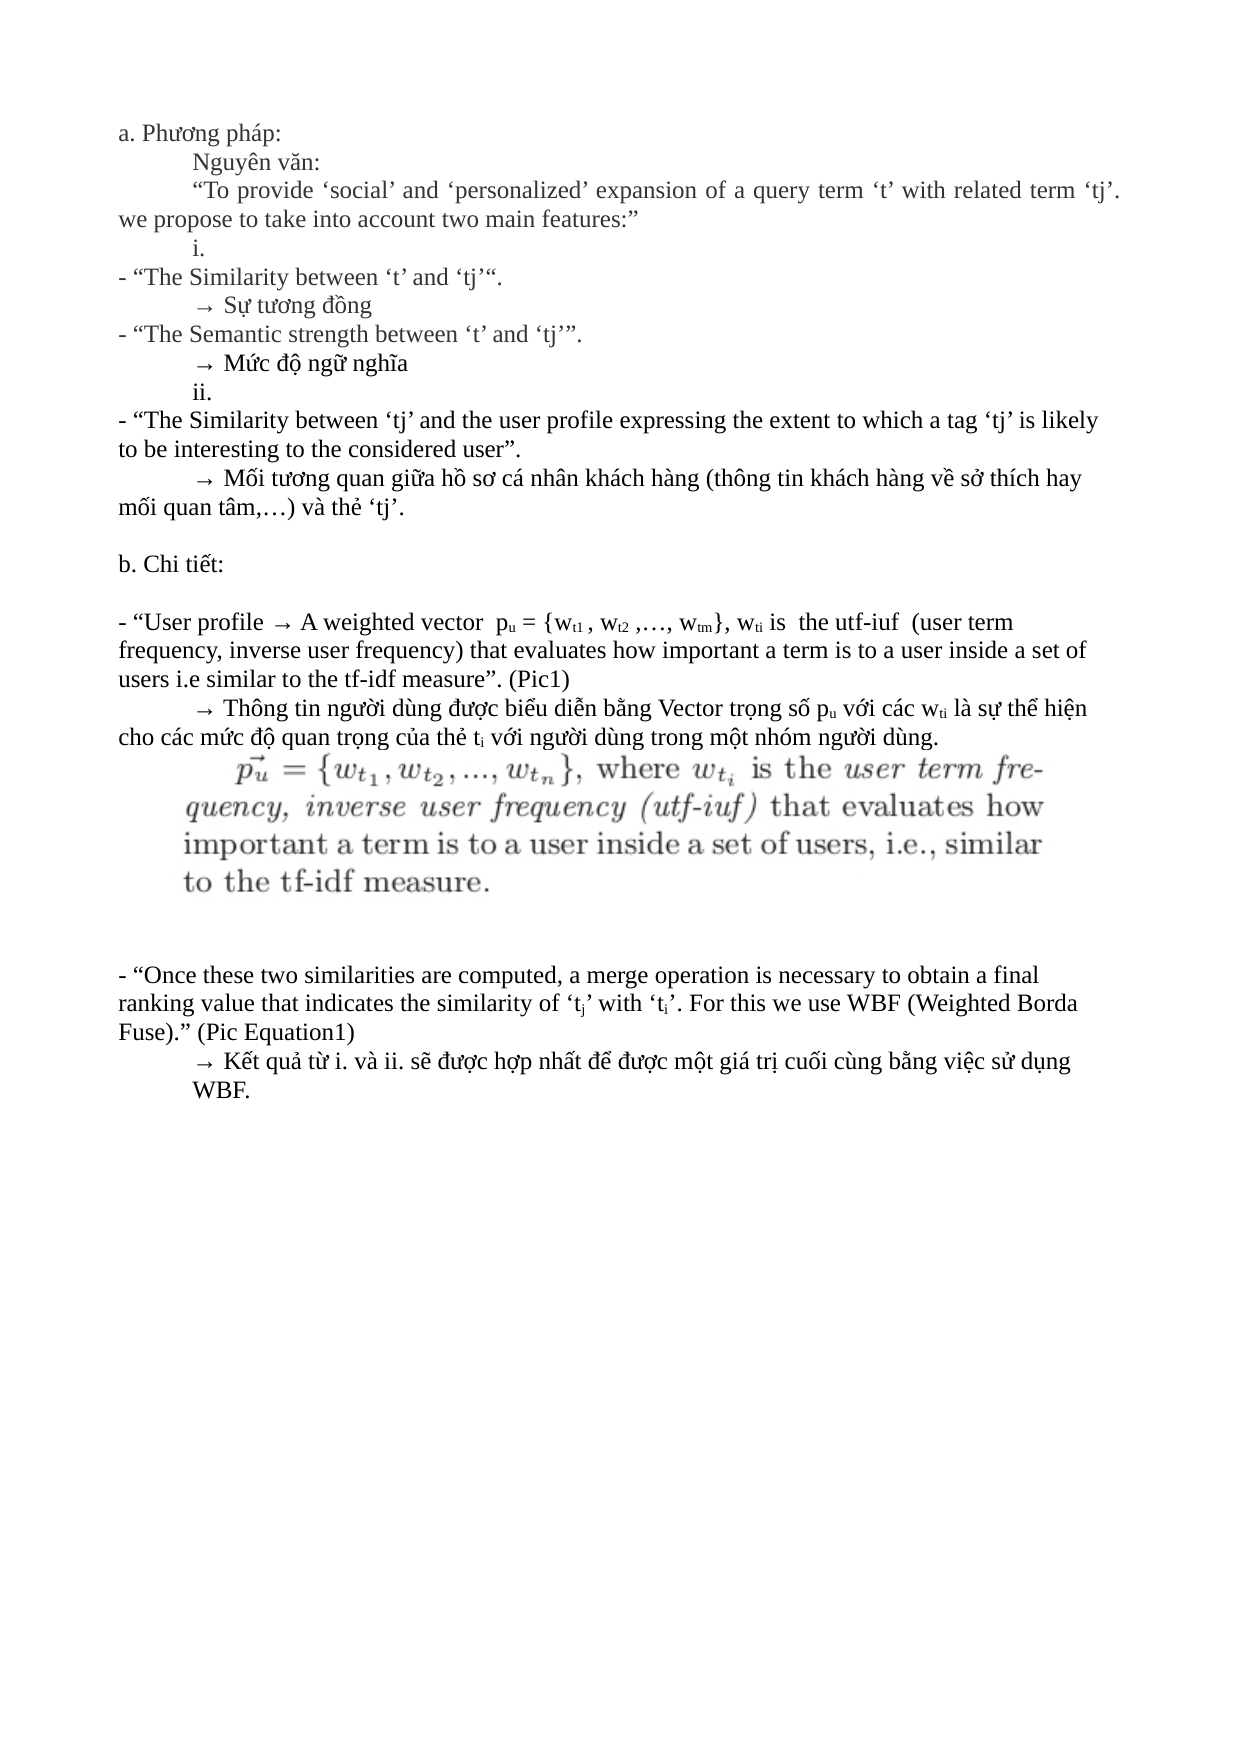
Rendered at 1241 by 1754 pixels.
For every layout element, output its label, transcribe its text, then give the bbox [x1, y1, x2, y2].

text → Kết quả từ i. và ii. sẽ được hợp nhất để được một giá trị cuối cùng bằng việc sử dụng WBF. [118, 1046, 1122, 1103]
text - “Once these two similarities are computed, a merge operation is necessary to obtain a final ranking value that indicates the similarity of ‘tj’ with ‘ti’. For this we use WBF (Weighted Borda Fuse).” (Pic Equation1) [118, 960, 1122, 1046]
text a. Phương pháp: [118, 118, 1122, 147]
text Nguyên văn: [118, 147, 1122, 176]
text → Thông tin người dùng được biểu diễn bằng Vector trọng số pu với các wti là sự thể hiện cho các mức độ quan trọng của thẻ ti với người dùng trong một nhóm người dùng. [118, 693, 1122, 751]
text “To provide ‘social’ and ‘personalized’ expansion of a query term ‘t’ with related term ‘tj’. we propose to take into account two main features:” [118, 176, 1122, 233]
text → Mức độ ngữ nghĩa [118, 348, 1122, 377]
picture [163, 750, 1077, 903]
text → Mối tương quan giữa hồ sơ cá nhân khách hàng (thông tin khách hàng về sở thích hay mối quan tâm,…) và thẻ ‘tj’. [118, 463, 1122, 521]
text - “User profile → A weighted vector pu = {wt1 , wt2 ,…, wtm}, wti is the utf-iuf (user term frequency, inverse user frequency) that evaluates how important a term is to a user inside a set of users i.e similar to the tf-idf measure”. (Pic1) [118, 607, 1122, 693]
text - “The Similarity between ‘t’ and ‘tj’“. [118, 262, 1122, 291]
text b. Chi tiết: [118, 549, 1122, 578]
text ii. [118, 377, 1122, 406]
text → Sự tương đồng [118, 291, 1122, 319]
text i. [118, 233, 1122, 262]
text - “The Similarity between ‘tj’ and the user profile expressing the extent to which a tag ‘tj’ is likely to be interesting to the considered user”. [118, 406, 1122, 463]
text - “The Semantic strength between ‘t’ and ‘tj’”. [118, 319, 1122, 348]
